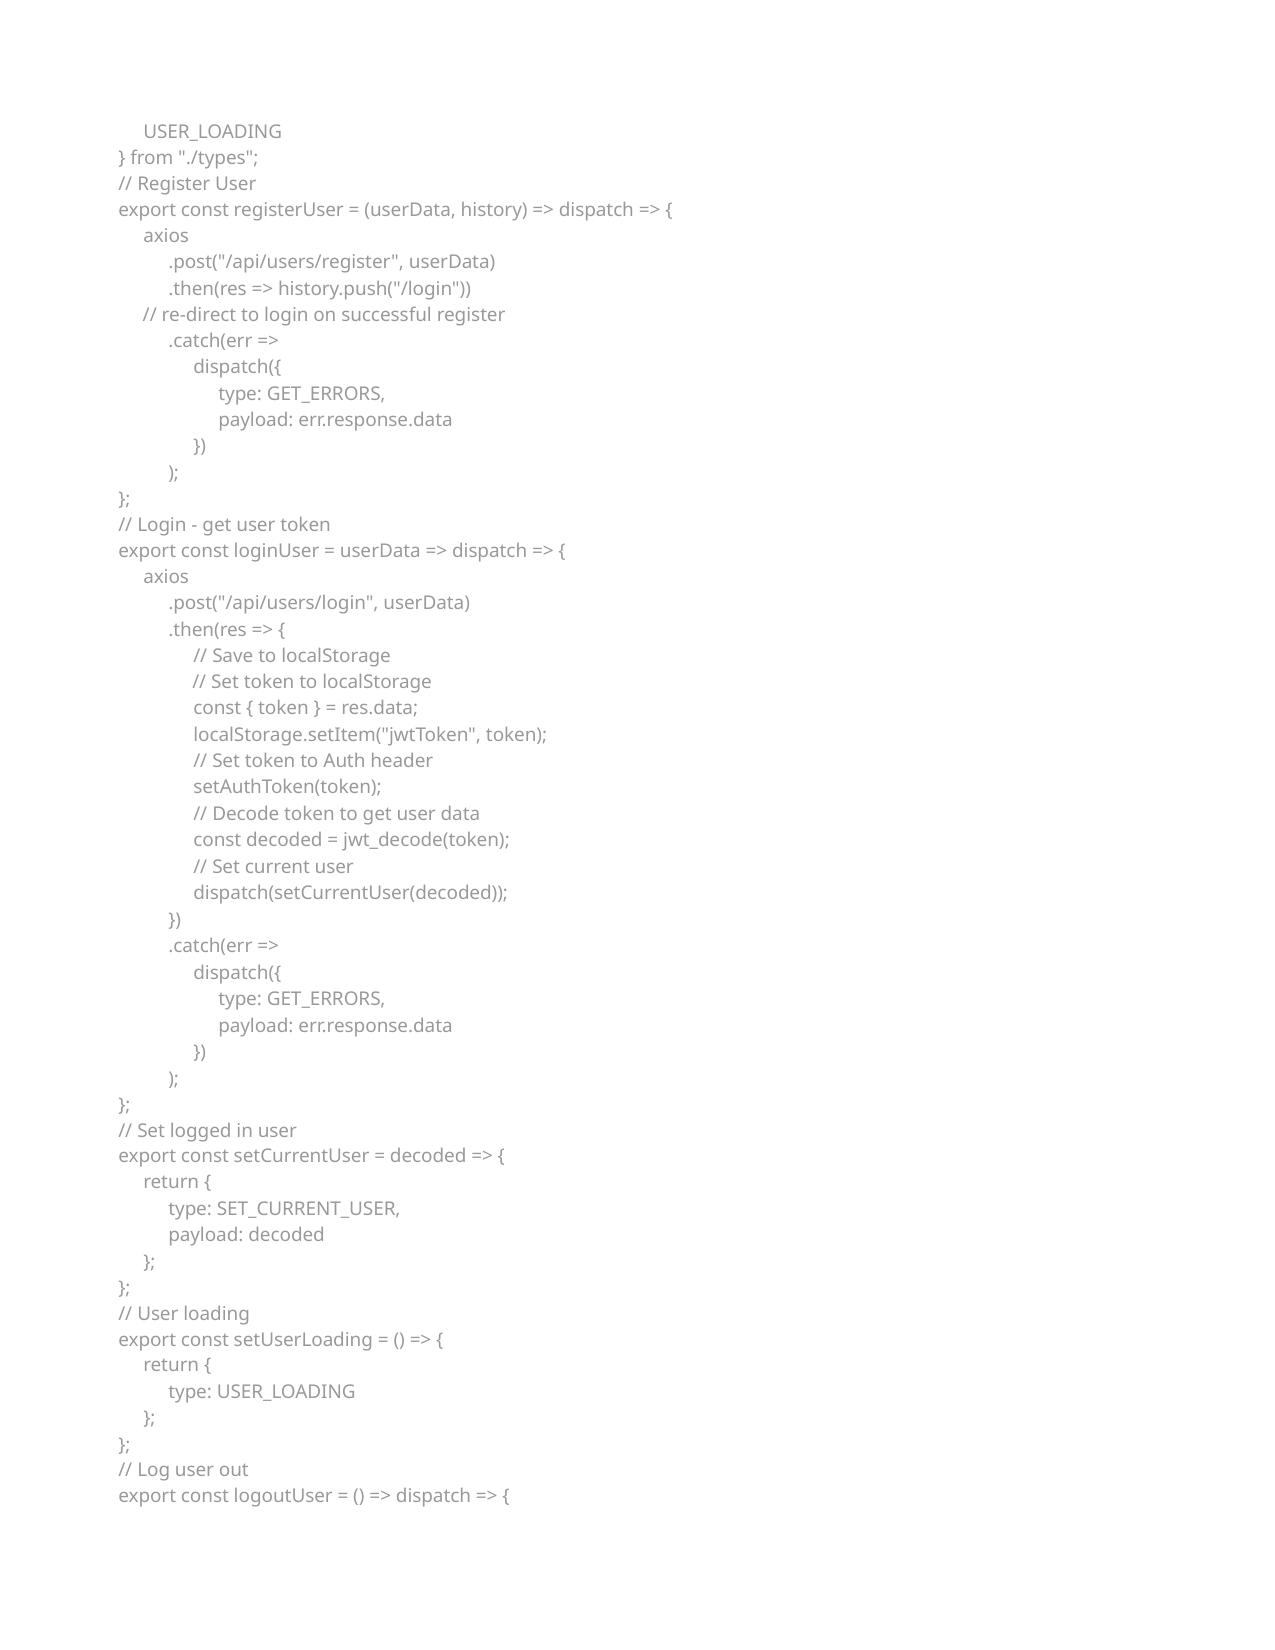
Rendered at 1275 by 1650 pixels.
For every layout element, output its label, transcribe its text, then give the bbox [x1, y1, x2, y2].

text }; [118, 486, 1157, 511]
text }; [118, 1431, 1157, 1457]
text // Set token to Auth header [118, 747, 1157, 774]
text localStorage.setItem("jwtToken", token); [118, 721, 1157, 747]
text }; [118, 1248, 1157, 1274]
text export const loginUser = userData => dispatch => { [118, 537, 1157, 563]
text USER_LOADING [118, 118, 1157, 144]
text // User loading [118, 1300, 1157, 1326]
text axios [118, 222, 1157, 248]
text .catch(err => [118, 932, 1157, 959]
text }) [118, 906, 1157, 932]
text }; [118, 1091, 1157, 1117]
text .post("/api/users/register", userData) [118, 248, 1157, 275]
text }) [118, 1038, 1157, 1065]
text payload: decoded [118, 1221, 1157, 1248]
text type: GET_ERRORS, [118, 985, 1157, 1012]
text // Set current user [118, 853, 1157, 879]
text // Login - get user token [118, 511, 1157, 537]
text dispatch(setCurrentUser(decoded)); [118, 879, 1157, 906]
text const decoded = jwt_decode(token); [118, 827, 1157, 853]
text }; [118, 1274, 1157, 1300]
text }) [118, 433, 1157, 459]
text } from "./types"; [118, 144, 1157, 170]
text .catch(err => [118, 327, 1157, 353]
text return { [118, 1351, 1157, 1378]
text export const setUserLoading = () => { [118, 1326, 1157, 1351]
text // Set token to localStorage [118, 669, 1157, 694]
text payload: err.response.data [118, 406, 1157, 433]
text .then(res => history.push("/login")) [118, 275, 1157, 301]
text .then(res => { [118, 616, 1157, 642]
text return { [118, 1168, 1157, 1195]
text export const logoutUser = () => dispatch => { [118, 1482, 1157, 1508]
text }; [118, 1404, 1157, 1431]
text // re-direct to login on successful register [118, 301, 1157, 327]
text ); [118, 459, 1157, 486]
text payload: err.response.data [118, 1012, 1157, 1038]
text .post("/api/users/login", userData) [118, 589, 1157, 616]
text ); [118, 1065, 1157, 1091]
text export const setCurrentUser = decoded => { [118, 1143, 1157, 1168]
text // Register User [118, 170, 1157, 196]
text // Set logged in user [118, 1117, 1157, 1143]
text type: GET_ERRORS, [118, 380, 1157, 406]
text type: SET_CURRENT_USER, [118, 1195, 1157, 1221]
text const { token } = res.data; [118, 694, 1157, 721]
text // Log user out [118, 1457, 1157, 1482]
text dispatch({ [118, 353, 1157, 380]
text // Save to localStorage [118, 642, 1157, 669]
text dispatch({ [118, 959, 1157, 985]
text axios [118, 563, 1157, 589]
text export const registerUser = (userData, history) => dispatch => { [118, 196, 1157, 222]
text // Decode token to get user data [118, 800, 1157, 827]
text setAuthToken(token); [118, 774, 1157, 800]
text type: USER_LOADING [118, 1378, 1157, 1404]
